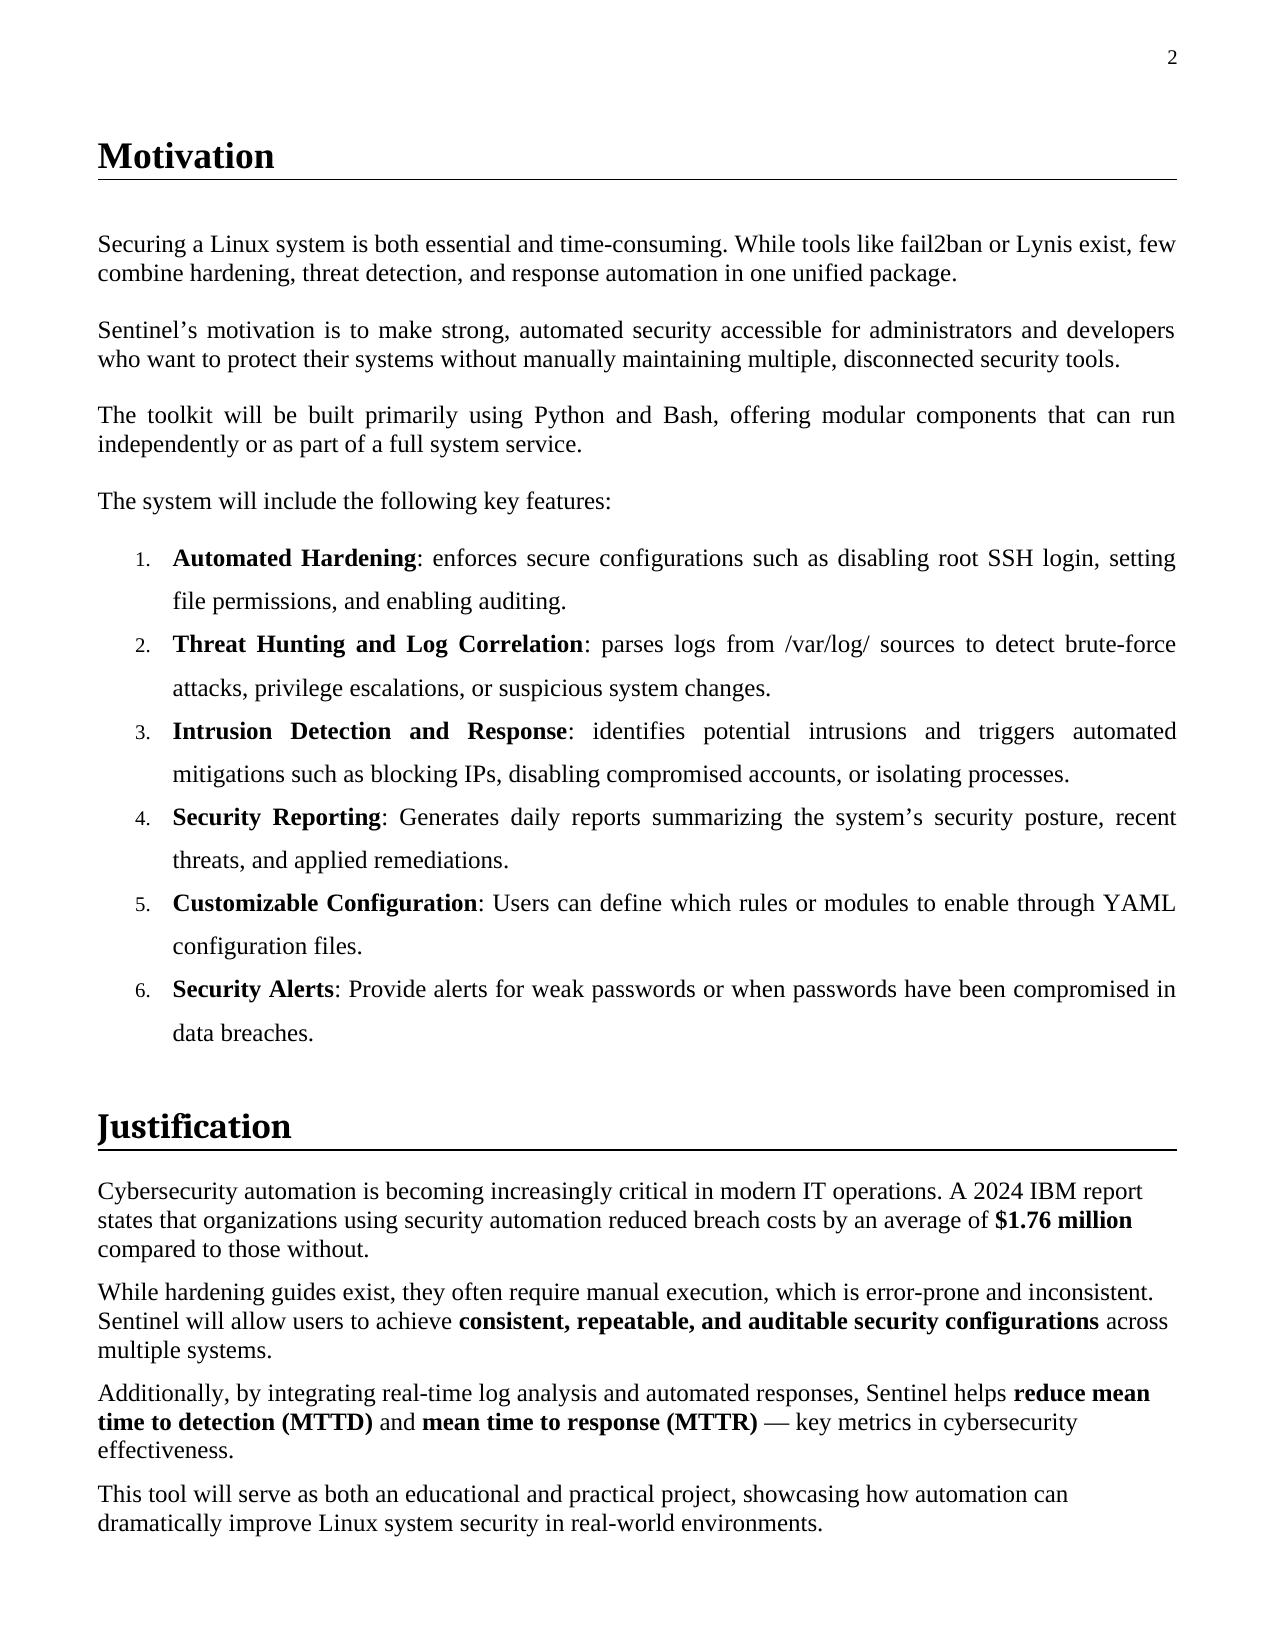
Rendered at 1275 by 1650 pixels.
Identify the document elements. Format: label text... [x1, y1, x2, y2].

subtitle Justification [97, 1107, 1177, 1151]
list Security Reporting: Generates daily reports summarizing the system’s security posture, recent threats, and applied remediations. [135, 802, 1177, 874]
text The system will include the following key features: [97, 486, 1177, 515]
text Cybersecurity automation is becoming increasingly critical in modern IT operations. A 2024 IBM report states that organizations using security automation reduced breach costs by an average of $1.76 million compared to those without. [97, 1176, 1177, 1263]
list Intrusion Detection and Response: identifies potential intrusions and triggers automated mitigations such as blocking IPs, disabling compromised accounts, or isolating processes. [135, 716, 1177, 788]
text This tool will serve as both an educational and practical project, showcasing how automation can dramatically improve Linux system security in real-world environments. [97, 1479, 1177, 1536]
text Additionally, by integrating real-time log analysis and automated responses, Sentinel helps reduce mean time to detection (MTTD) and mean time to response (MTTR) — key metrics in cybersecurity effectiveness. [97, 1378, 1177, 1464]
text Motivation [97, 133, 1177, 180]
text Sentinel’s motivation is to make strong, automated security accessible for administrators and developers who want to protect their systems without manually maintaining multiple, disconnected security tools. [97, 316, 1177, 373]
text The toolkit will be built primarily using Python and Bash, offering modular components that can run independently or as part of a full system service. [97, 401, 1177, 458]
list Threat Hunting and Log Correlation: parses logs from /var/log/ sources to detect brute-force attacks, privilege escalations, or suspicious system changes. [135, 629, 1177, 701]
list Automated Hardening: enforces secure configurations such as disabling root SSH login, setting file permissions, and enabling auditing. [135, 543, 1177, 615]
text Securing a Linux system is both essential and time-consuming. While tools like fail2ban or Lynis exist, few combine hardening, threat detection, and response automation in one unified package. [97, 230, 1177, 287]
list Customizable Configuration: Users can define which rules or modules to enable through YAML configuration files. [135, 888, 1177, 960]
text While hardening guides exist, they often require manual execution, which is error-prone and inconsistent. Sentinel will allow users to achieve consistent, repeatable, and auditable security configurations across multiple systems. [97, 1277, 1177, 1363]
list Security Alerts: Provide alerts for weak passwords or when passwords have been compromised in data breaches. [135, 974, 1177, 1046]
